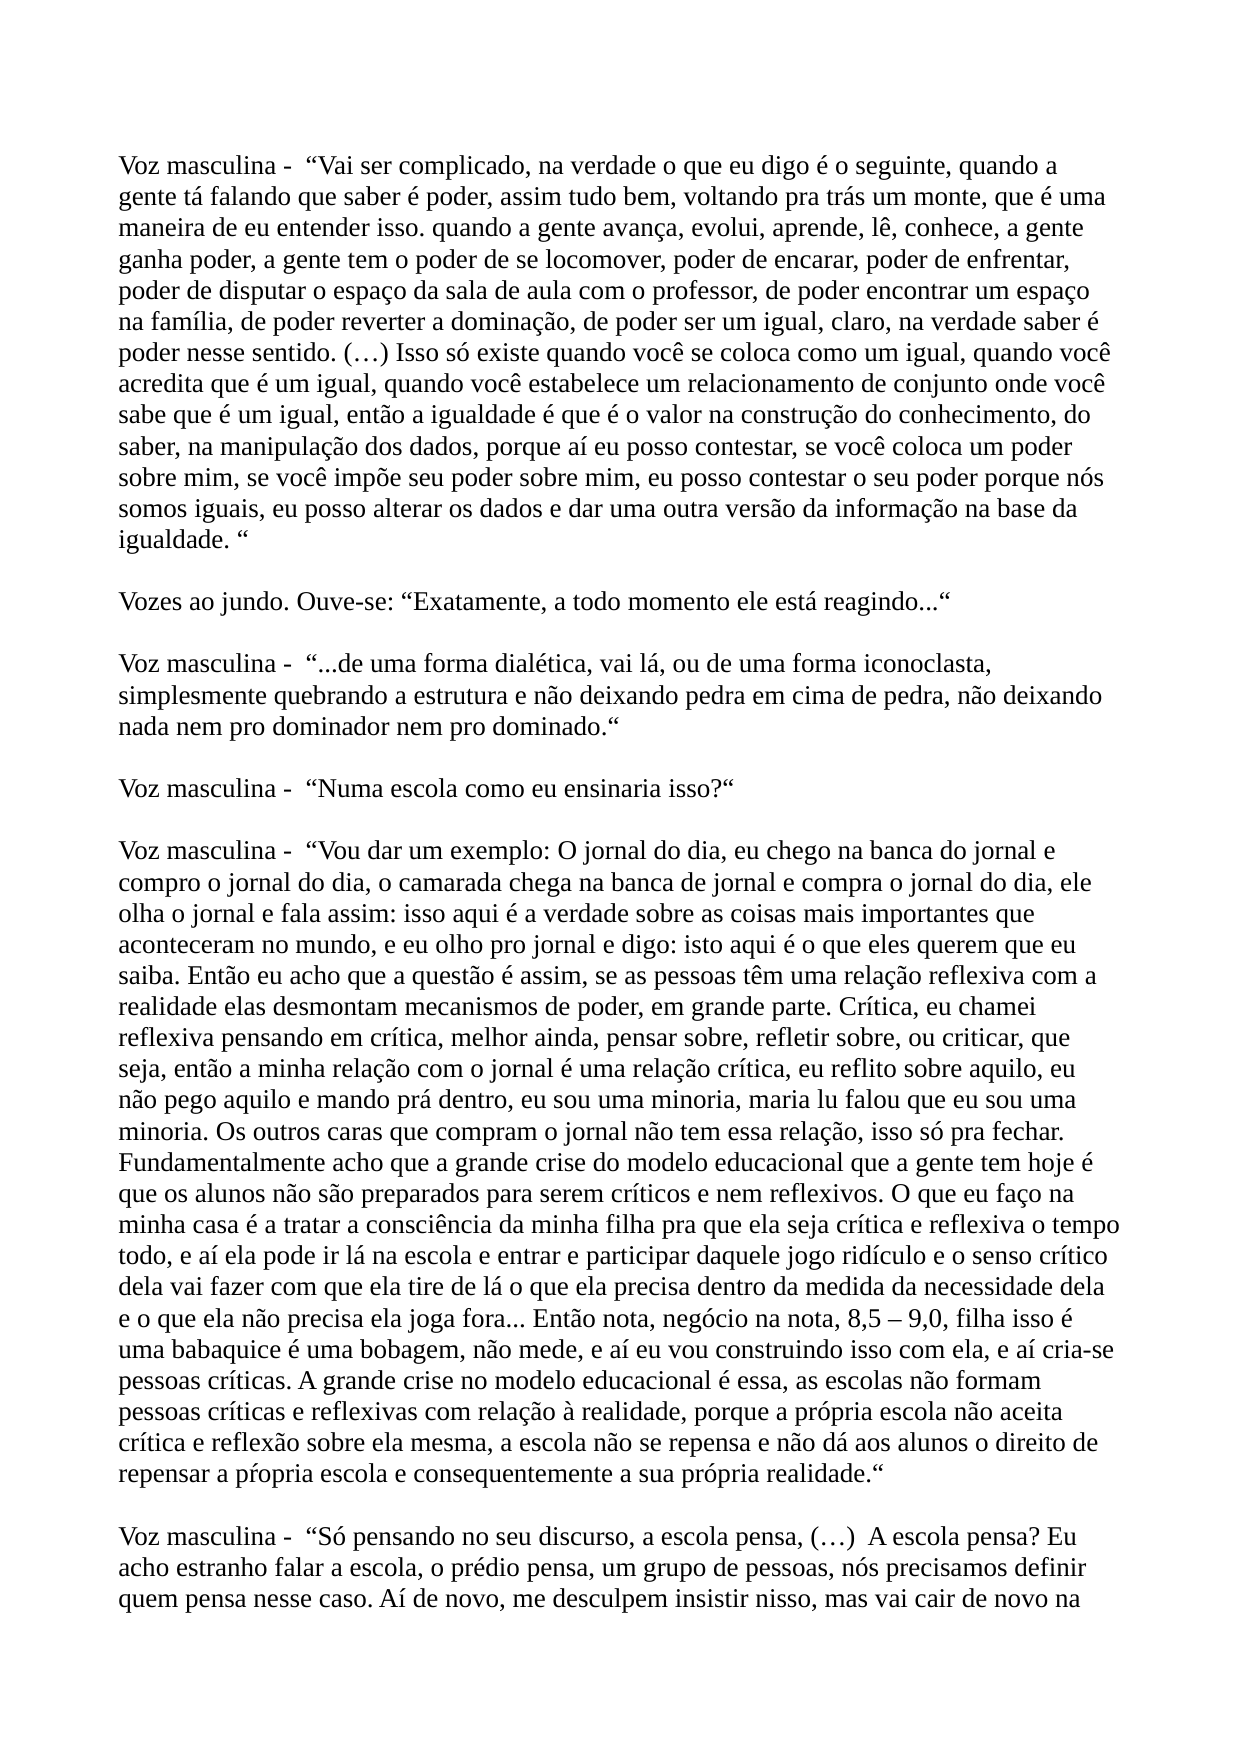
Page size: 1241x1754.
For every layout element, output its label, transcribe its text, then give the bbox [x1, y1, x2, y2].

list Voz masculina - “Só pensando no seu discurso, a escola pensa, (…) A escola pensa? Eu acho estranho falar a escola, o prédio pensa, um grupo de pessoas, nós precisamos definir quem pensa nesse caso. Aí de novo, me desculpem insistir nisso, mas vai cair de novo na [118, 1520, 1122, 1613]
list Voz masculina - “Vou dar um exemplo: O jornal do dia, eu chego na banca do jornal e compro o jornal do dia, o camarada chega na banca de jornal e compra o jornal do dia, ele olha o jornal e fala assim: isso aqui é a verdade sobre as coisas mais importantes que aconteceram no mundo, e eu olho pro jornal e digo: isto aqui é o que eles querem que eu saiba. Então eu acho que a questão é assim, se as pessoas têm uma relação reflexiva com a realidade elas desmontam mecanismos de poder, em grande parte. Crítica, eu chamei reflexiva pensando em crítica, melhor ainda, pensar sobre, refletir sobre, ou criticar, que seja, então a minha relação com o jornal é uma relação crítica, eu reflito sobre aquilo, eu não pego aquilo e mando prá dentro, eu sou uma minoria, maria lu falou que eu sou uma minoria. Os outros caras que compram o jornal não tem essa relação, isso só pra fechar. Fundamentalmente acho que a grande crise do modelo educacional que a gente tem hoje é que os alunos não são preparados para serem críticos e nem reflexivos. O que eu faço na minha casa é a tratar a consciência da minha filha pra que ela seja crítica e reflexiva o tempo todo, e aí ela pode ir lá na escola e entrar e participar daquele jogo ridículo e o senso crítico dela vai fazer com que ela tire de lá o que ela precisa dentro da medida da necessidade dela e o que ela não precisa ela joga fora... Então nota, negócio na nota, 8,5 – 9,0, filha isso é uma babaquice é uma bobagem, não mede, e aí eu vou construindo isso com ela, e aí cria-se pessoas críticas. A grande crise no modelo educacional é essa, as escolas não formam pessoas críticas e reflexivas com relação à realidade, porque a própria escola não aceita crítica e reflexão sobre ela mesma, a escola não se repensa e não dá aos alunos o direito de repensar a pŕopria escola e consequentemente a sua própria realidade.“ [118, 834, 1122, 1488]
list Voz masculina - “...de uma forma dialética, vai lá, ou de uma forma iconoclasta, simplesmente quebrando a estrutura e não deixando pedra em cima de pedra, não deixando nada nem pro dominador nem pro dominado.“ [118, 648, 1122, 741]
list Vozes ao jundo. Ouve-se: “Exatamente, a todo momento ele está reagindo...“ [118, 585, 1122, 616]
list Voz masculina - “Vai ser complicado, na verdade o que eu digo é o seguinte, quando a gente tá falando que saber é poder, assim tudo bem, voltando pra trás um monte, que é uma maneira de eu entender isso. quando a gente avança, evolui, aprende, lê, conhece, a gente ganha poder, a gente tem o poder de se locomover, poder de encarar, poder de enfrentar, poder de disputar o espaço da sala de aula com o professor, de poder encontrar um espaço na família, de poder reverter a dominação, de poder ser um igual, claro, na verdade saber é poder nesse sentido. (…) Isso só existe quando você se coloca como um igual, quando você acredita que é um igual, quando você estabelece um relacionamento de conjunto onde você sabe que é um igual, então a igualdade é que é o valor na construção do conhecimento, do saber, na manipulação dos dados, porque aí eu posso contestar, se você coloca um poder sobre mim, se você impõe seu poder sobre mim, eu posso contestar o seu poder porque nós somos iguais, eu posso alterar os dados e dar uma outra versão da informação na base da igualdade. “ [118, 149, 1122, 554]
text Voz masculina - “Numa escola como eu ensinaria isso?“ [118, 772, 1122, 803]
